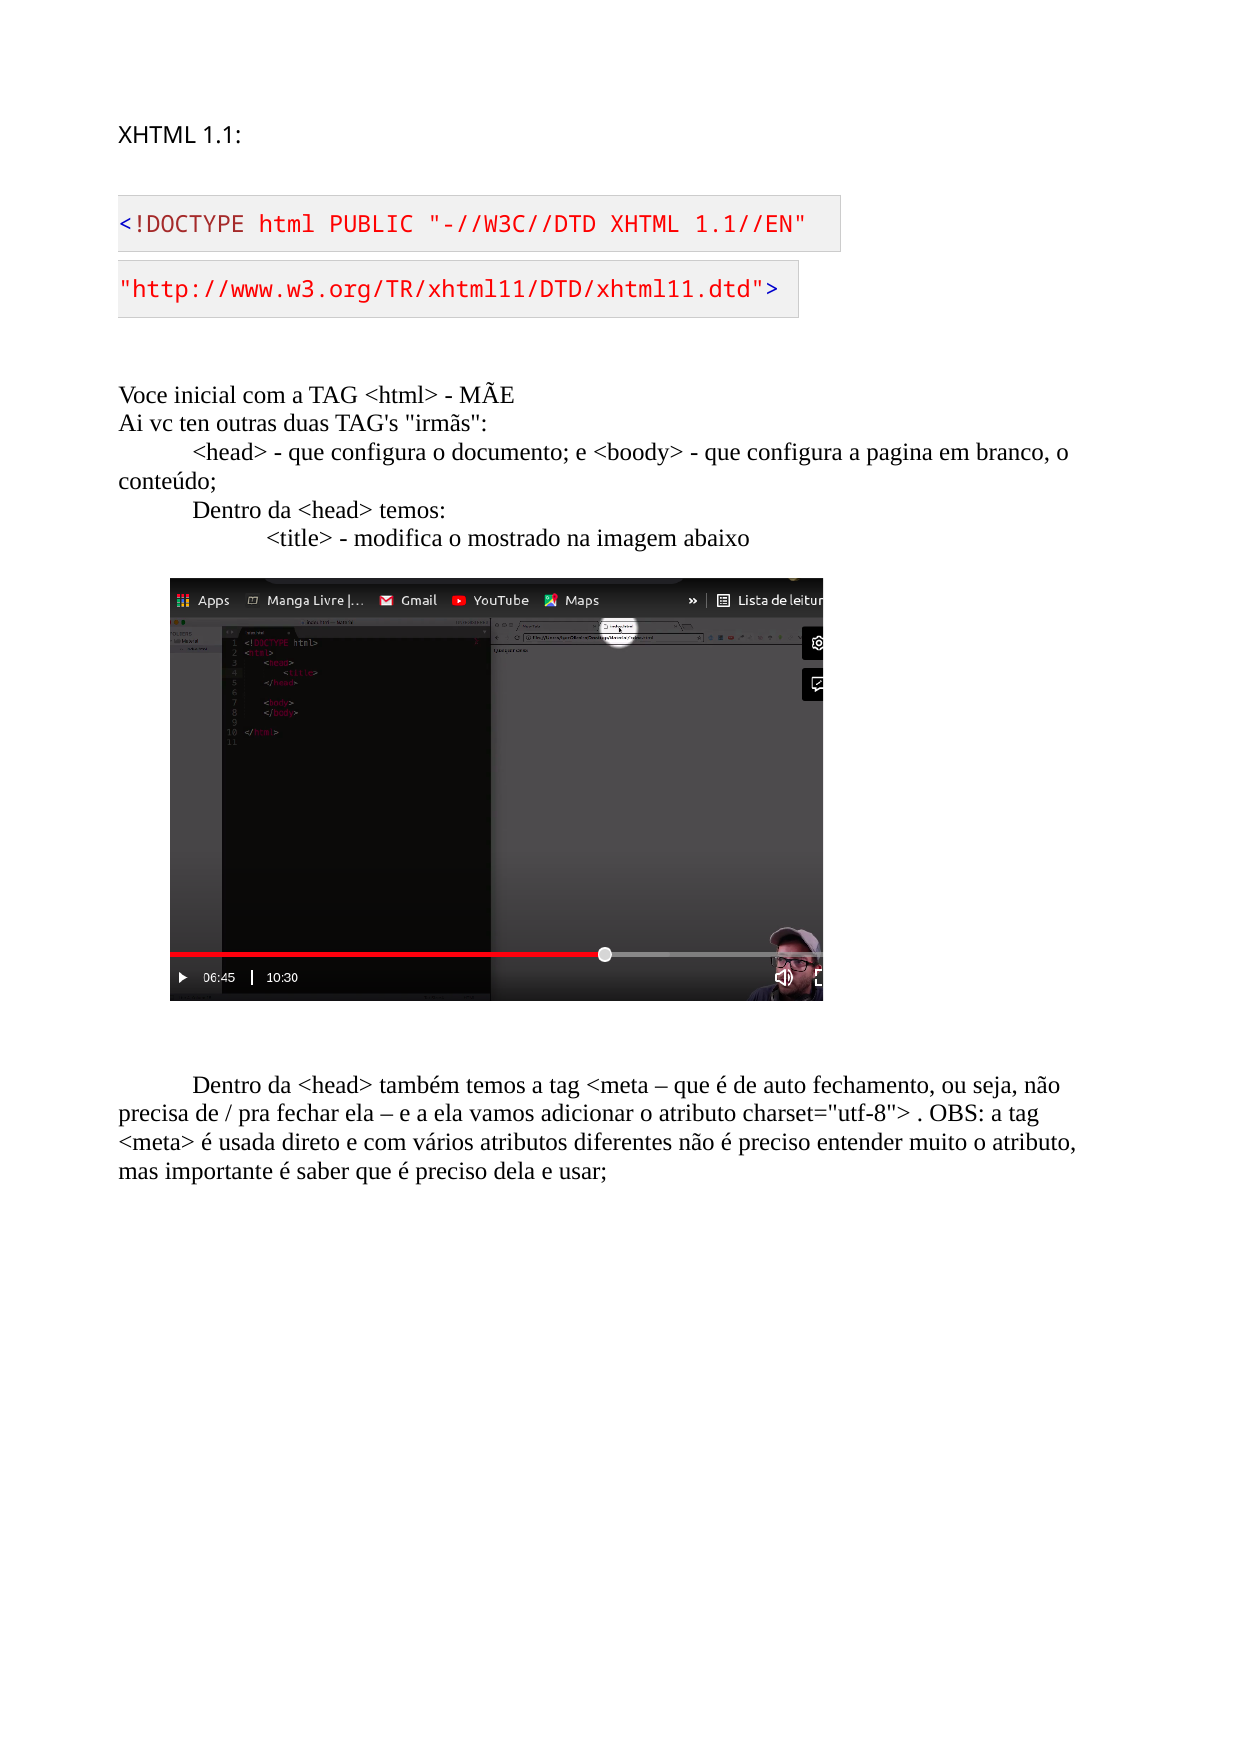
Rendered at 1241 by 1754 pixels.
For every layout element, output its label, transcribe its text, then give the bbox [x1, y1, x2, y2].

text XHTML 1.1: [118, 118, 1122, 150]
text <head> - que configura o documento; e <boody> - que configura a pagina em branco, o conteúdo; [118, 437, 1122, 495]
text Ai vc ten outras duas TAG's "irmãs": [118, 408, 1122, 437]
text Dentro da <head> também temos a tag <meta – que é de auto fechamento, ou seja, não precisa de / pra fechar ela – e a ela vamos adicionar o atributo charset="utf-8"> . OBS: a tag <meta> é usada direto e com vários atributos diferentes não é preciso entender muito o atributo, mas importante é saber que é preciso dela e usar; [118, 1070, 1122, 1213]
picture [170, 578, 824, 1001]
text Voce inicial com a TAG <html> - MÃE [118, 380, 1122, 408]
text Dentro da <head> temos: [118, 495, 1122, 523]
text <title> - modifica o mostrado na imagem abaixo [118, 523, 1122, 552]
text <!DOCTYPE html PUBLIC "-//W3C//DTD XHTML 1.1//EN" "http://www.w3.org/TR/xhtml11/DTD/xhtml11.dtd"> [118, 194, 1122, 317]
